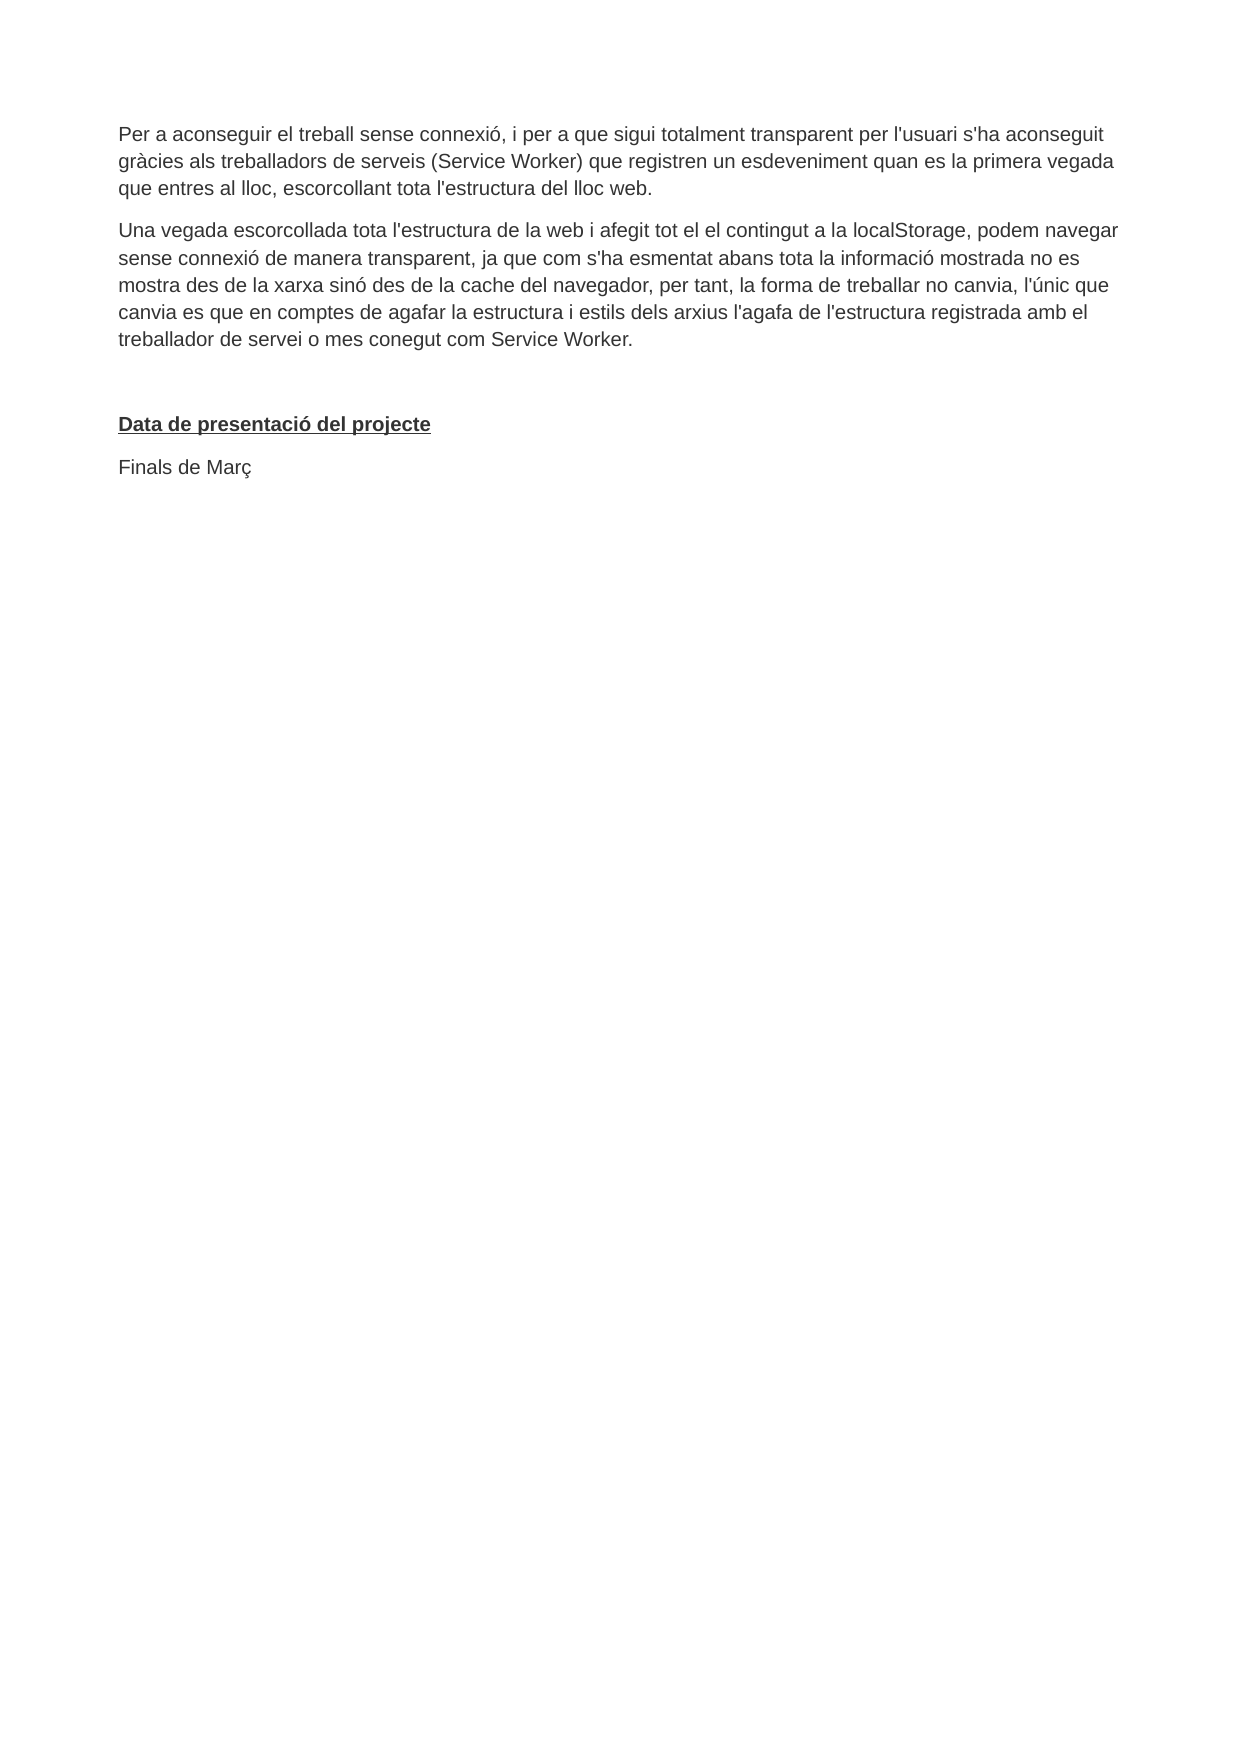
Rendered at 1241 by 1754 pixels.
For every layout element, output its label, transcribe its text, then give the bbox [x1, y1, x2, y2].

text Una vegada escorcollada tota l'estructura de la web i afegit tot el el contingut a la localStorage, podem navegar sense connexió de manera transparent, ja que com s'ha esmentat abans tota la informació mostrada no es mostra des de la xarxa sinó des de la cache del navegador, per tant, la forma de treballar no canvia, l'únic que canvia es que en comptes de agafar la estructura i estils dels arxius l'agafa de l'estructura registrada amb el treballador de servei o mes conegut com Service Worker. [118, 215, 1122, 350]
text Per a aconseguir el treball sense connexió, i per a que sigui totalment transparent per l'usuari s'ha aconseguit gràcies als treballadors de serveis (Service Worker) que registren un esdeveniment quan es la primera vegada que entres al lloc, escorcollant tota l'estructura del lloc web. [118, 118, 1122, 199]
text Finals de Març [118, 451, 1122, 478]
text Data de presentació del projecte [118, 409, 1122, 436]
